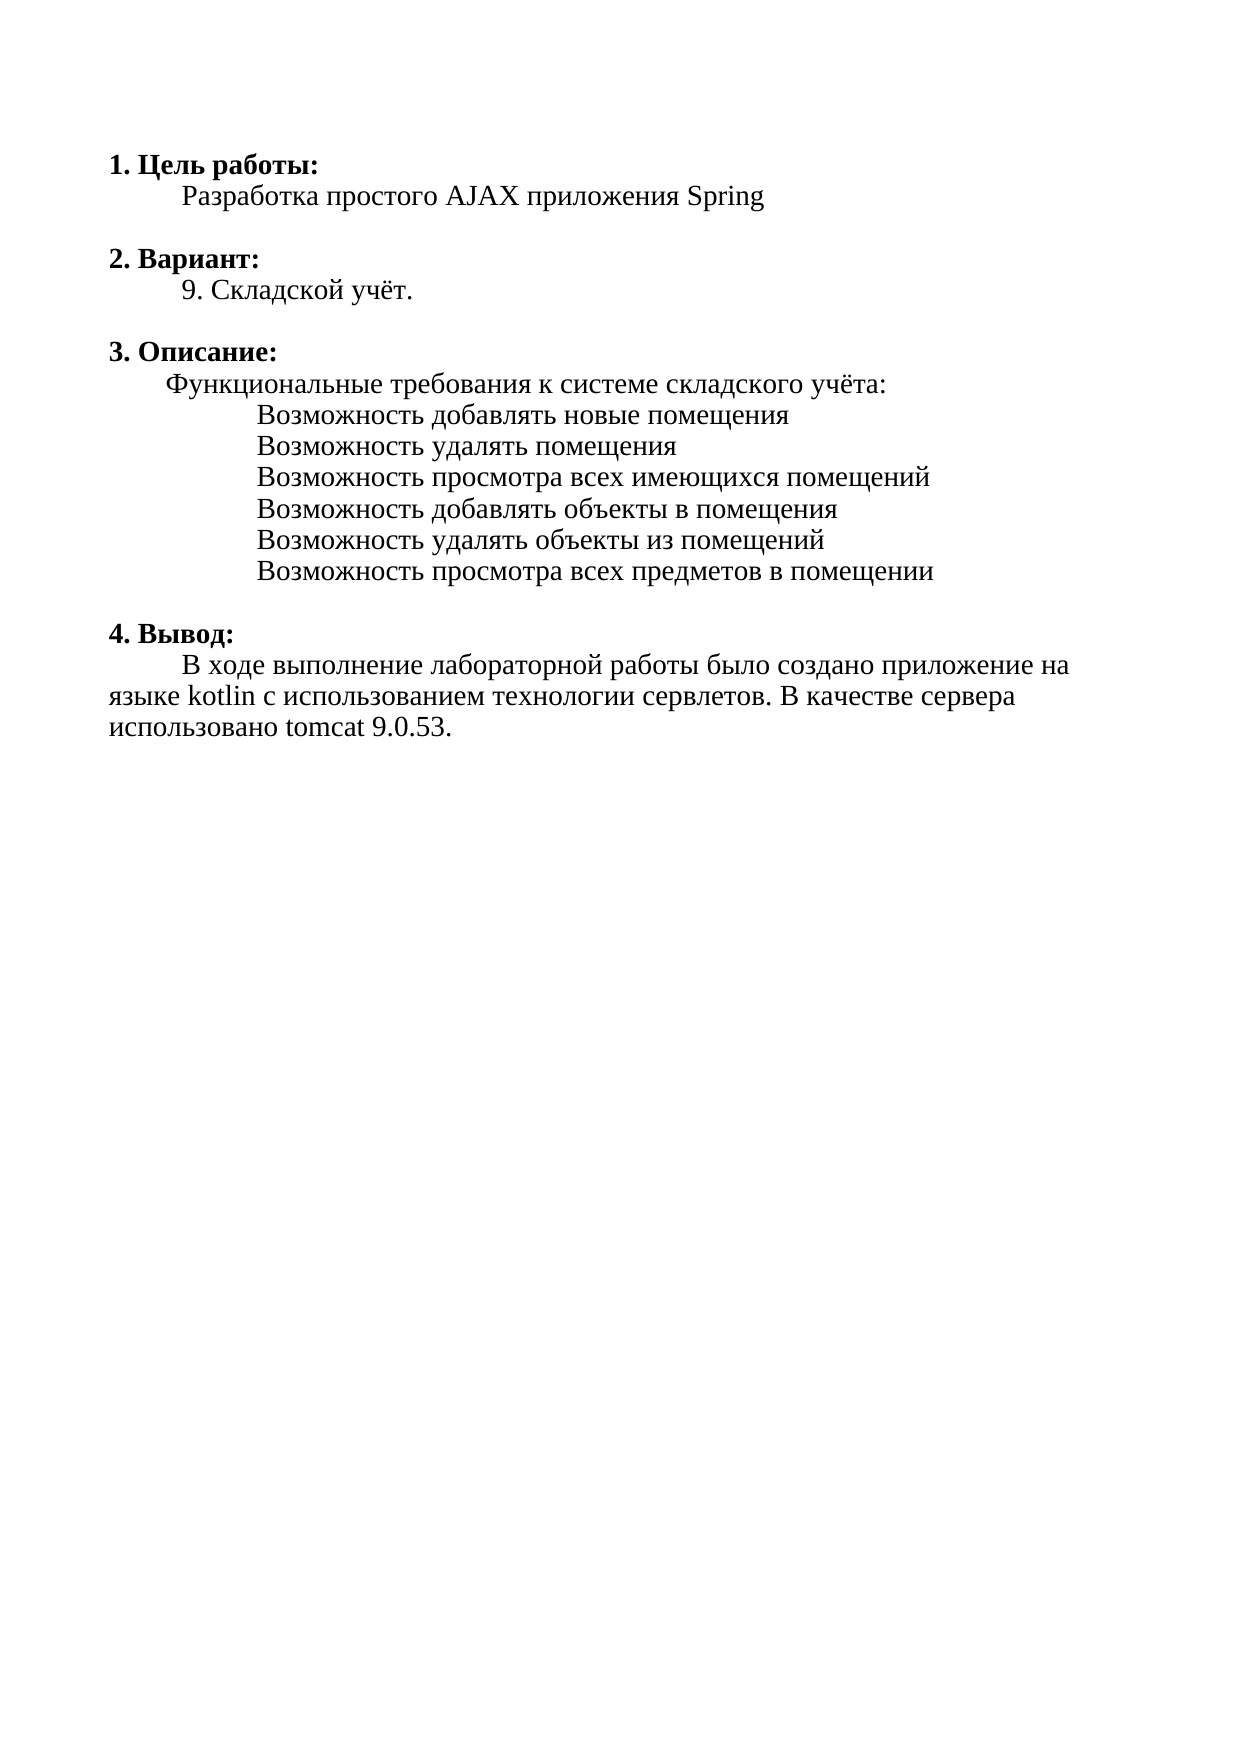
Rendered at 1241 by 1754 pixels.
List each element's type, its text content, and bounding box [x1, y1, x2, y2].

text 4. Вывод: [108, 618, 1134, 649]
text Возможность удалять объекты из помещений [254, 524, 1134, 556]
text Возможность добавлять объекты в помещения [254, 493, 1134, 524]
text 2. Вариант: [108, 243, 1134, 274]
text В ходе выполнение лабораторной работы было создано приложение на языке kotlin с использованием технологии сервлетов. В качестве сервера использовано tomcat 9.0.53. [108, 649, 1134, 743]
text 1. Цель работы: [108, 149, 1134, 181]
text Возможность просмотра всех предметов в помещении [254, 556, 1134, 587]
text 3. Описание: [108, 337, 1134, 368]
text Возможность удалять помещения [254, 431, 1134, 462]
text Возможность просмотра всех имеющихся помещений [254, 462, 1134, 493]
text Возможность добавлять новые помещения [254, 399, 1134, 431]
text 9. Складской учёт. [108, 274, 1134, 306]
text Разработка простого AJAX приложения Spring [108, 181, 1134, 212]
text Функциональные требования к системе складского учёта: [106, 368, 1134, 399]
